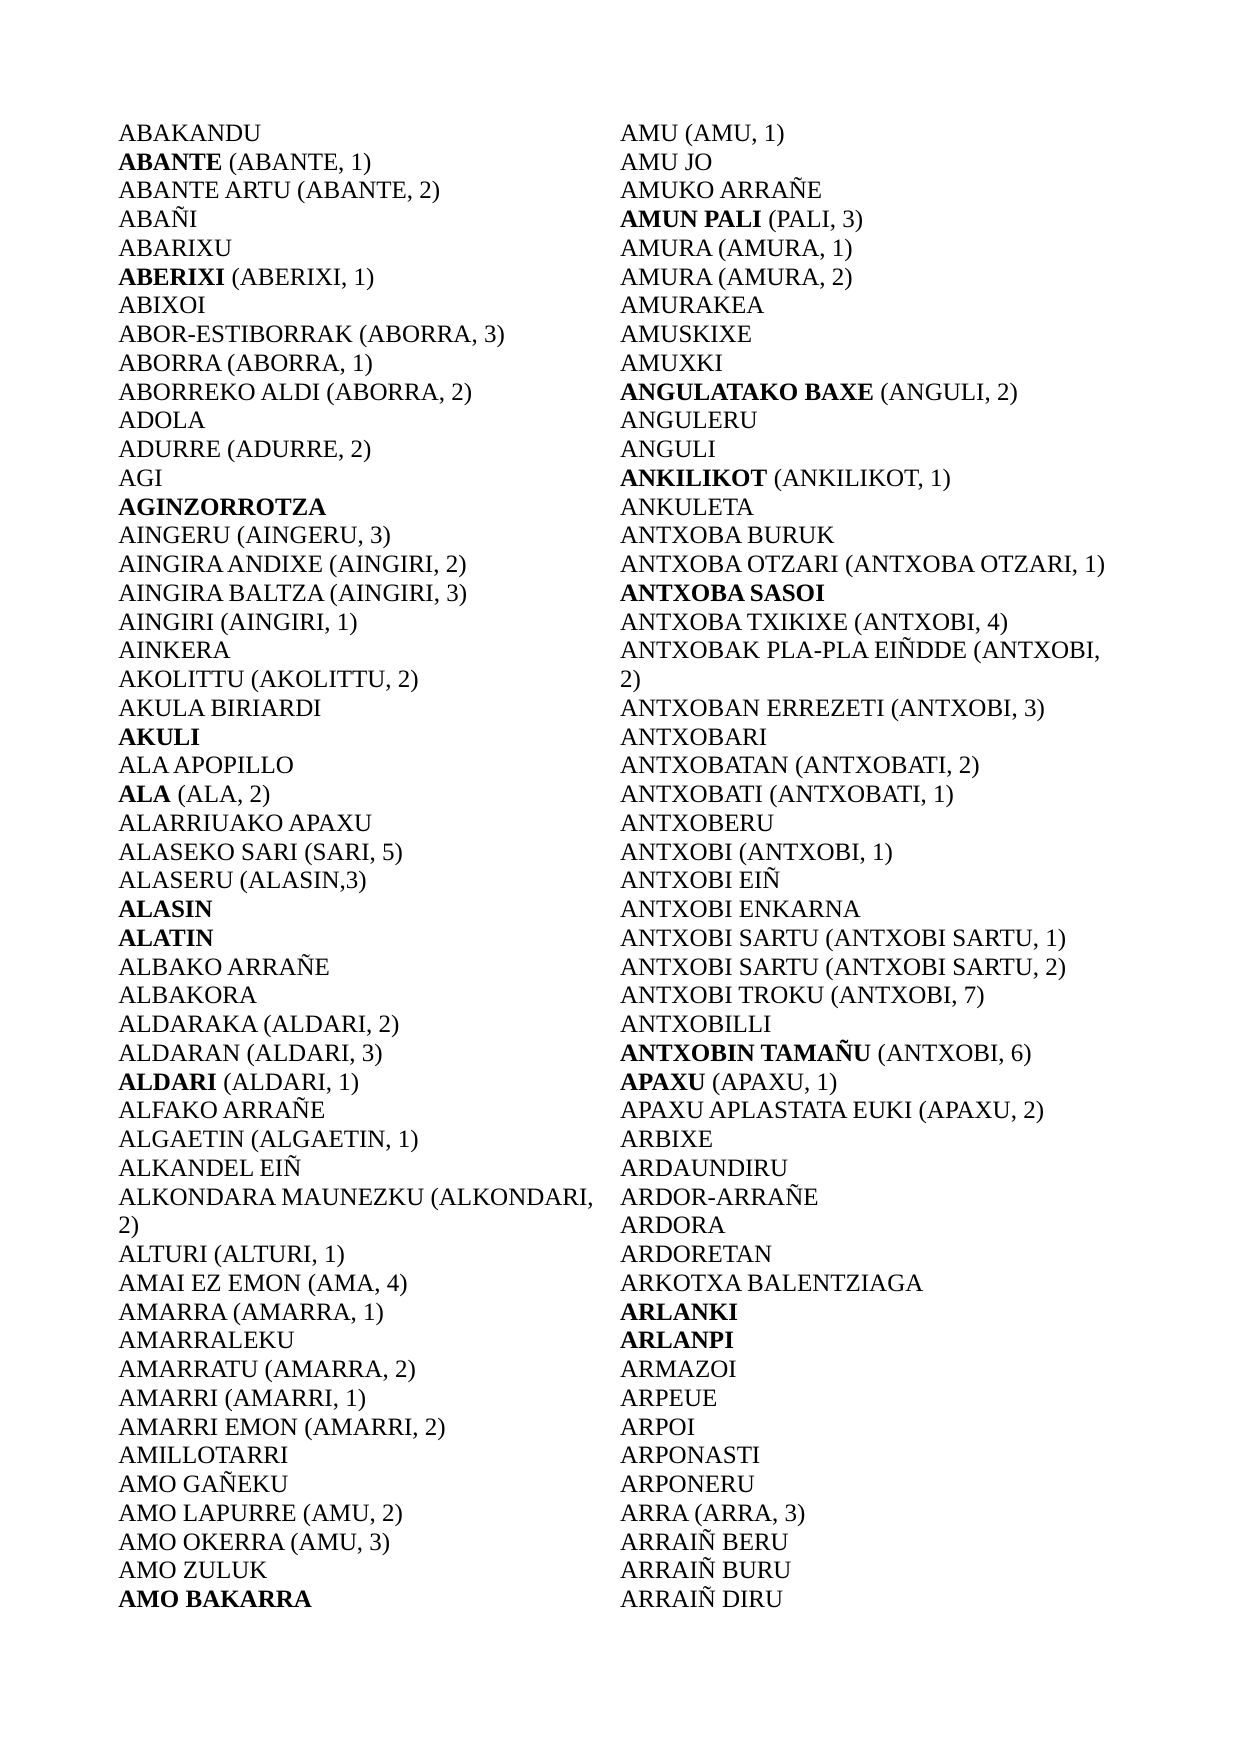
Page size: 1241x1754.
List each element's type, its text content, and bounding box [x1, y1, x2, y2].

text AMUXKI [620, 348, 1122, 377]
text ANGULERU [620, 406, 1122, 434]
text AMU (AMU, 1) [620, 118, 1122, 147]
text ANTXOBI ENKARNA [620, 894, 1122, 923]
text ANTXOBA OTZARI (ANTXOBA OTZARI, 1) [620, 549, 1122, 578]
text ANGULI [620, 434, 1122, 463]
text ABOR-ESTIBORRAK (ABORRA, 3) [118, 319, 620, 348]
text ANTXOBARI [620, 722, 1122, 751]
text ALDARAN (ALDARI, 3) [118, 1038, 620, 1067]
text ANTXOBA BURUK [620, 521, 1122, 549]
text ABORRA (ABORRA, 1) [118, 348, 620, 377]
text ARPONERU [620, 1469, 1122, 1498]
text ANTXOBERU [620, 808, 1122, 837]
text ANTXOBATAN (ANTXOBATI, 2) [620, 751, 1122, 779]
text ARPEUE [620, 1383, 1122, 1412]
text ARLANKI [620, 1297, 1122, 1326]
text ANTXOBI EIÑ [620, 866, 1122, 894]
text ALA (ALA, 2) [118, 779, 620, 808]
text ABANTE (ABANTE, 1) [118, 147, 620, 176]
text AMUN PALI (PALI, 3) [620, 204, 1122, 233]
text ALDARAKA (ALDARI, 2) [118, 1009, 620, 1038]
text APAXU (APAXU, 1) [620, 1067, 1122, 1096]
text ARDOR-ARRAÑE [620, 1182, 1122, 1211]
text ABERIXI (ABERIXI, 1) [118, 262, 620, 291]
text AINGIRI (AINGIRI, 1) [118, 607, 620, 636]
text ALFAKO ARRAÑE [118, 1096, 620, 1124]
text AMARRI (AMARRI, 1) [118, 1383, 620, 1412]
text AMAI EZ EMON (AMA, 4) [118, 1268, 620, 1297]
text ALTURI (ALTURI, 1) [118, 1239, 620, 1268]
text ABANTE ARTU (ABANTE, 2) [118, 176, 620, 204]
text ARRA (ARRA, 3) [620, 1498, 1122, 1527]
text AMURA (AMURA, 2) [620, 262, 1122, 291]
text ALASERU (ALASIN,3) [118, 866, 620, 894]
text ALKONDARA MAUNEZKU (ALKONDARI, 2) [118, 1182, 620, 1239]
text ALARRIUAKO APAXU [118, 808, 620, 837]
text ANTXOBI TROKU (ANTXOBI, 7) [620, 981, 1122, 1009]
text AMUKO ARRAÑE [620, 176, 1122, 204]
text AMARRI EMON (AMARRI, 2) [118, 1412, 620, 1441]
text ABORREKO ALDI (ABORRA, 2) [118, 377, 620, 406]
text ANTXOBA SASOI [620, 578, 1122, 607]
text ARLANPI [620, 1326, 1122, 1354]
text AINGIRA ANDIXE (AINGIRI, 2) [118, 549, 620, 578]
text ANTXOBA TXIKIXE (ANTXOBI, 4) [620, 607, 1122, 636]
text AMO ZULUK [118, 1556, 620, 1584]
text ANTXOBI SARTU (ANTXOBI SARTU, 1) [620, 923, 1122, 952]
text ARRAIÑ BERU [620, 1527, 1122, 1556]
text AMO LAPURRE (AMU, 2) [118, 1498, 620, 1527]
text AMU JO [620, 147, 1122, 176]
text APAXU APLASTATA EUKI (APAXU, 2) [620, 1096, 1122, 1124]
text ANTXOBILLI [620, 1009, 1122, 1038]
text ARMAZOI [620, 1354, 1122, 1383]
text AINGERU (AINGERU, 3) [118, 521, 620, 549]
text AMO GAÑEKU [118, 1469, 620, 1498]
text AMURA (AMURA, 1) [620, 233, 1122, 262]
text AKULI [118, 722, 620, 751]
text ANTXOBAN ERREZETI (ANTXOBI, 3) [620, 693, 1122, 722]
subtitle ABAKANDU [118, 118, 620, 147]
text AMO BAKARRA [118, 1584, 620, 1613]
text AMO OKERRA (AMU, 3) [118, 1527, 620, 1556]
text ARPOI [620, 1412, 1122, 1441]
text ANTXOBI (ANTXOBI, 1) [620, 837, 1122, 866]
text ARBIXE [620, 1124, 1122, 1153]
text AGI [118, 463, 620, 492]
text AINGIRA BALTZA (AINGIRI, 3) [118, 578, 620, 607]
text ADOLA [118, 406, 620, 434]
text ANTXOBATI (ANTXOBATI, 1) [620, 779, 1122, 808]
text ALKANDEL EIÑ [118, 1153, 620, 1182]
text ALA APOPILLO [118, 751, 620, 779]
text AMILLOTARRI [118, 1441, 620, 1469]
text ALASEKO SARI (SARI, 5) [118, 837, 620, 866]
text ABAÑI [118, 204, 620, 233]
text ALGAETIN (ALGAETIN, 1) [118, 1124, 620, 1153]
text ANGULATAKO BAXE (ANGULI, 2) [620, 377, 1122, 406]
text ARRAIÑ DIRU [620, 1584, 1122, 1613]
text ARPONASTI [620, 1441, 1122, 1469]
text ABARIXU [118, 233, 620, 262]
text ALBAKORA [118, 981, 620, 1009]
text ADURRE (ADURRE, 2) [118, 434, 620, 463]
text AMURAKEA [620, 291, 1122, 319]
text ARDAUNDIRU [620, 1153, 1122, 1182]
text ANTXOBAK PLA-PLA EIÑDDE (ANTXOBI, 2) [620, 636, 1122, 693]
text ARDORA [620, 1211, 1122, 1239]
text ALASIN [118, 894, 620, 923]
text ANKULETA [620, 492, 1122, 521]
text ALBAKO ARRAÑE [118, 952, 620, 981]
text ARDORETAN [620, 1239, 1122, 1268]
text ALATIN [118, 923, 620, 952]
text AKOLITTU (AKOLITTU, 2) [118, 664, 620, 693]
text AINKERA [118, 636, 620, 664]
text ANTXOBI SARTU (ANTXOBI SARTU, 2) [620, 952, 1122, 981]
text AMARRA (AMARRA, 1) [118, 1297, 620, 1326]
text AGINZORROTZA [118, 492, 620, 521]
text ALDARI (ALDARI, 1) [118, 1067, 620, 1096]
text AKULA BIRIARDI [118, 693, 620, 722]
text AMARRALEKU [118, 1326, 620, 1354]
text ANTXOBIN TAMAÑU (ANTXOBI, 6) [620, 1038, 1122, 1067]
text AMUSKIXE [620, 319, 1122, 348]
text ABIXOI [118, 291, 620, 319]
text ANKILIKOT (ANKILIKOT, 1) [620, 463, 1122, 492]
text ARRAIÑ BURU [620, 1556, 1122, 1584]
text AMARRATU (AMARRA, 2) [118, 1354, 620, 1383]
text ARKOTXA BALENTZIAGA [620, 1268, 1122, 1297]
